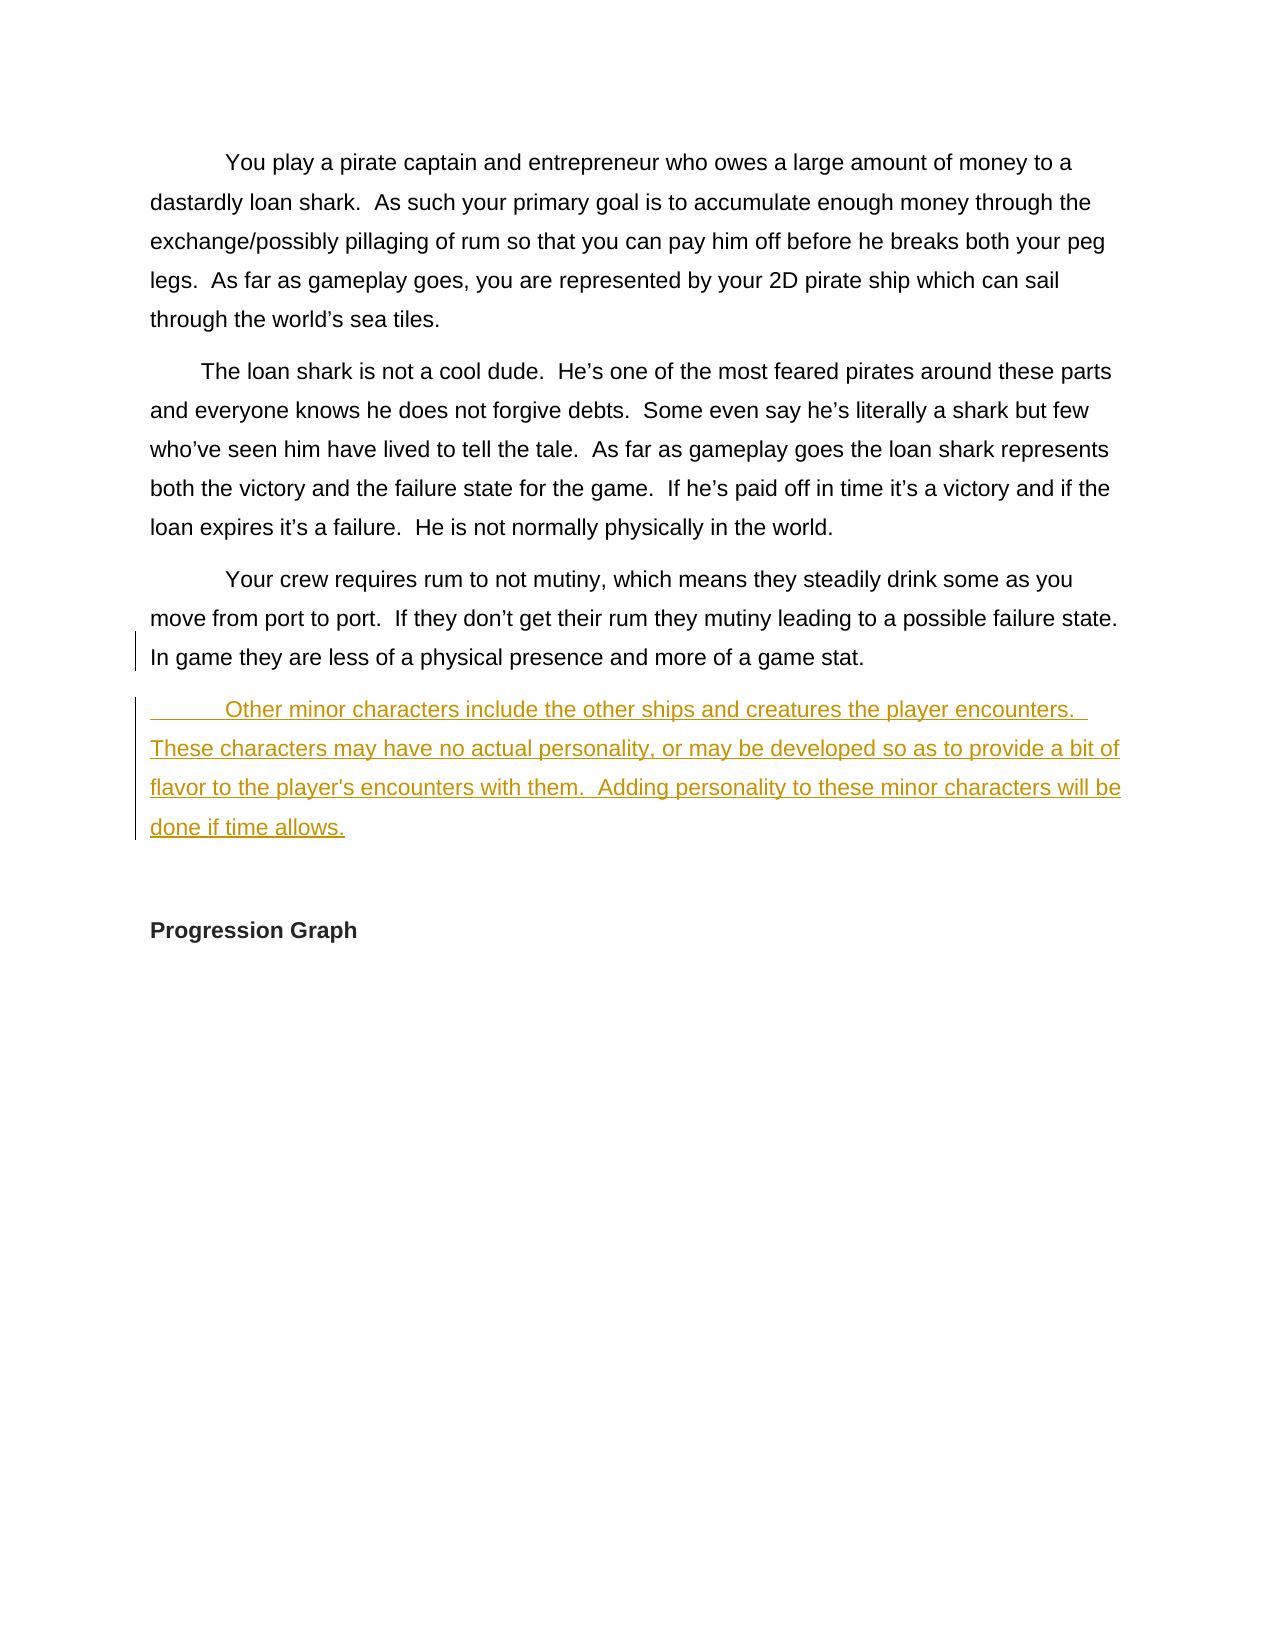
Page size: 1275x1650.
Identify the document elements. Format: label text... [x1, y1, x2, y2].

text Progression Graph [150, 917, 1125, 943]
text The loan shark is not a cool dude. He’s one of the most feared pirates around these parts and everyone knows he does not forgive debts. Some even say he’s literally a shark but few who’ve seen him have lived to tell the tale. As far as gameplay goes the loan shark represents both the victory and the failure state for the game. If he’s paid off in time it’s a victory and if the loan expires it’s a failure. He is not normally physically in the world. [150, 358, 1125, 541]
text Your crew requires rum to not mutiny, which means they steadily drink some as you move from port to port. If they don’t get their rum they mutiny leading to a possible failure state. In game they are less of a physical presence and more of a game stat. [150, 567, 1125, 671]
text You play a pirate captain and entrepreneur who owes a large amount of money to a dastardly loan shark. As such your primary goal is to accumulate enough money through the exchange/possibly pillaging of rum so that you can pay him off before he breaks both your peg legs. As far as gameplay goes, you are represented by your 2D pirate ship which can sail through the world’s sea tiles. [150, 150, 1125, 332]
text Other minor characters include the other ships and creatures the player encounters. These characters may have no actual personality, or may be developed so as to provide a bit of flavor to the player's encounters with them. Adding personality to these minor characters will be done if time allows. [150, 697, 1125, 840]
